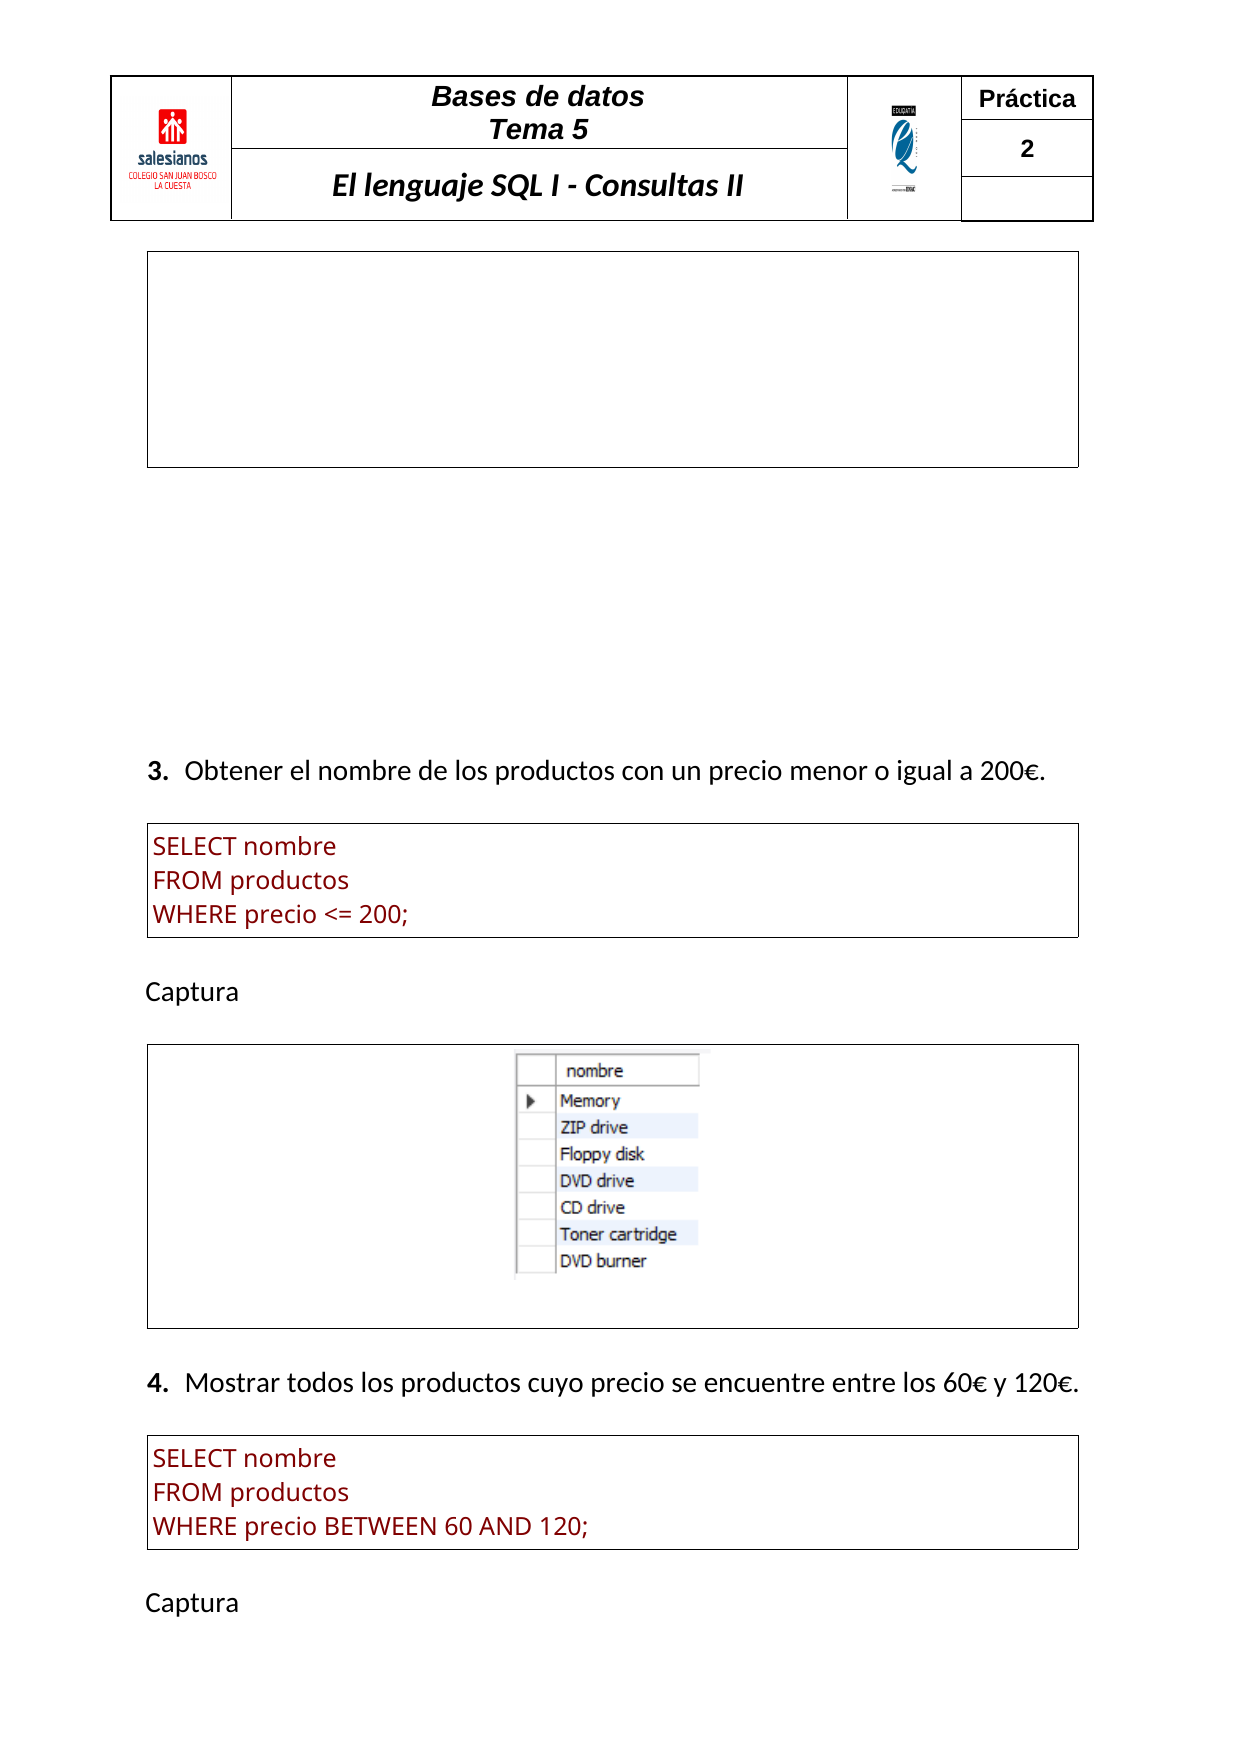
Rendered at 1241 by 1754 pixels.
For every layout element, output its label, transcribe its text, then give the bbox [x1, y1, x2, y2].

table_header [148, 252, 1078, 467]
table_header SELECT nombre FROM productos WHERE precio <= 200; [148, 824, 1078, 937]
picture [119, 96, 229, 203]
list Obtener el nombre de los productos con un precio menor o igual a 200€. [147, 752, 1093, 787]
table_header [148, 1045, 1078, 1328]
list Mostrar todos los productos cuyo precio se encuentre entre los 60€ y 120€. [147, 1364, 1093, 1399]
table_header SELECT nombre FROM productos WHERE precio BETWEEN 60 AND 120; [148, 1436, 1078, 1549]
picture [513, 1049, 711, 1280]
text Captura [145, 973, 1093, 1008]
text Captura [145, 1584, 1093, 1620]
picture [891, 105, 918, 192]
